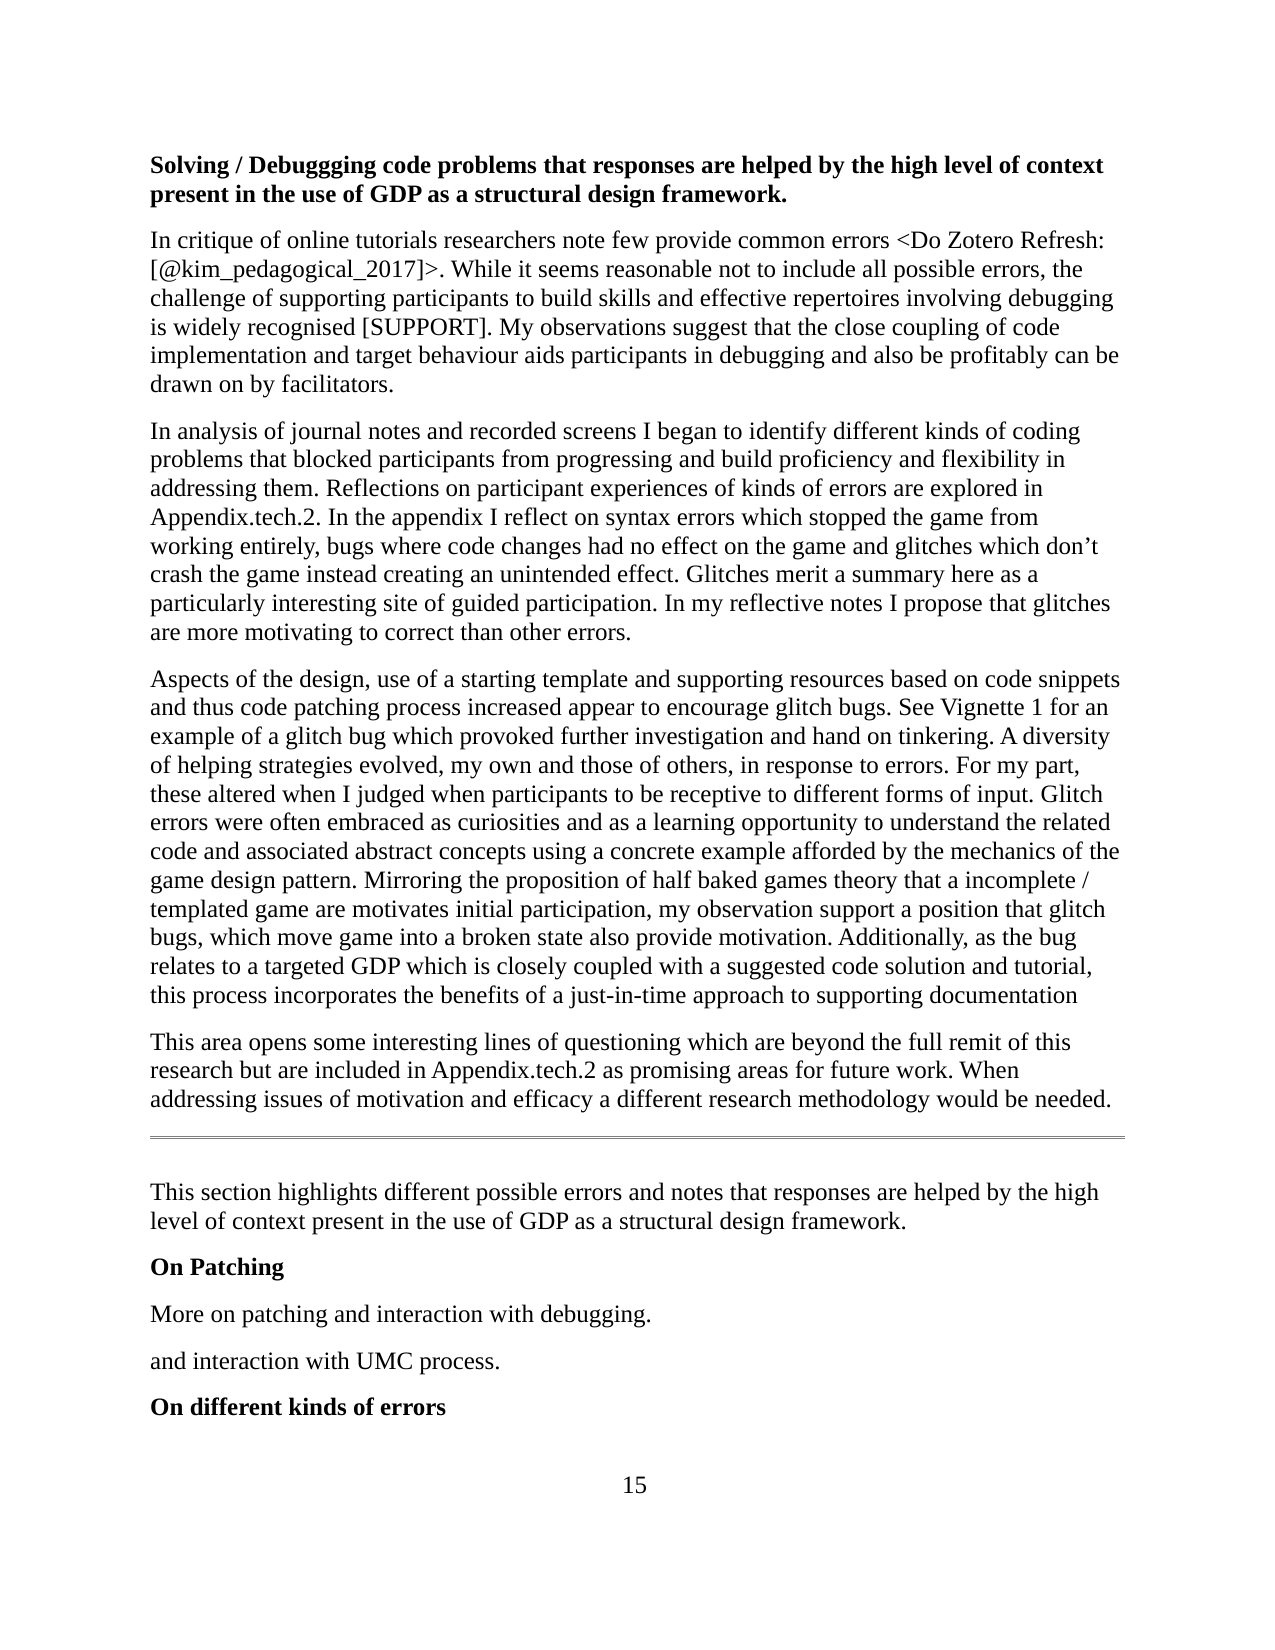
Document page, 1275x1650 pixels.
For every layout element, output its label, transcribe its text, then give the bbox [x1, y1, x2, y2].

text On different kinds of errors [150, 1392, 1125, 1421]
text Solving / Debuggging code problems that responses are helped by the high level of context present in the use of GDP as a structural design framework. [150, 150, 1125, 207]
text On Patching [150, 1252, 1125, 1281]
text Aspects of the design, use of a starting template and supporting resources based on code snippets and thus code patching process increased appear to encourage glitch bugs. See Vignette 1 for an example of a glitch bug which provoked further investigation and hand on tinkering. A diversity of helping strategies evolved, my own and those of others, in response to errors. For my part, these altered when I judged when participants to be receptive to different forms of input. Glitch errors were often embraced as curiosities and as a learning opportunity to understand the related code and associated abstract concepts using a concrete example afforded by the mechanics of the game design pattern. Mirroring the proposition of half baked games theory that a incomplete / templated game are motivates initial participation, my observation support a position that glitch bugs, which move game into a broken state also provide motivation. Additionally, as the bug relates to a targeted GDP which is closely coupled with a suggested code solution and tutorial, this process incorporates the benefits of a just-in-time approach to supporting documentation [150, 664, 1125, 1009]
text and interaction with UMC process. [150, 1346, 1125, 1374]
text In analysis of journal notes and recorded screens I began to identify different kinds of coding problems that blocked participants from progressing and build proficiency and flexibility in addressing them. Reflections on participant experiences of kinds of errors are explored in Appendix.tech.2. In the appendix I reflect on syntax errors which stopped the game from working entirely, bugs where code changes had no effect on the game and glitches which don’t crash the game instead creating an unintended effect. Glitches merit a summary here as a particularly interesting site of guided participation. In my reflective notes I propose that glitches are more motivating to correct than other errors. [150, 416, 1125, 646]
text This area opens some interesting lines of questioning which are beyond the full remit of this research but are included in Appendix.tech.2 as promising areas for future work. When addressing issues of motivation and efficacy a different research methodology would be needed. [150, 1027, 1125, 1113]
text This section highlights different possible errors and notes that responses are helped by the high level of context present in the use of GDP as a structural design framework. [150, 1177, 1125, 1234]
text In critique of online tutorials researchers note few provide common errors <Do Zotero Refresh: [@kim_pedagogical_2017]>. While it seems reasonable not to include all possible errors, the challenge of supporting participants to build skills and effective repertoires involving debugging is widely recognised [SUPPORT]. My observations suggest that the close coupling of code implementation and target behaviour aids participants in debugging and also be profitably can be drawn on by facilitators. [150, 225, 1125, 398]
text More on patching and interaction with debugging. [150, 1299, 1125, 1328]
